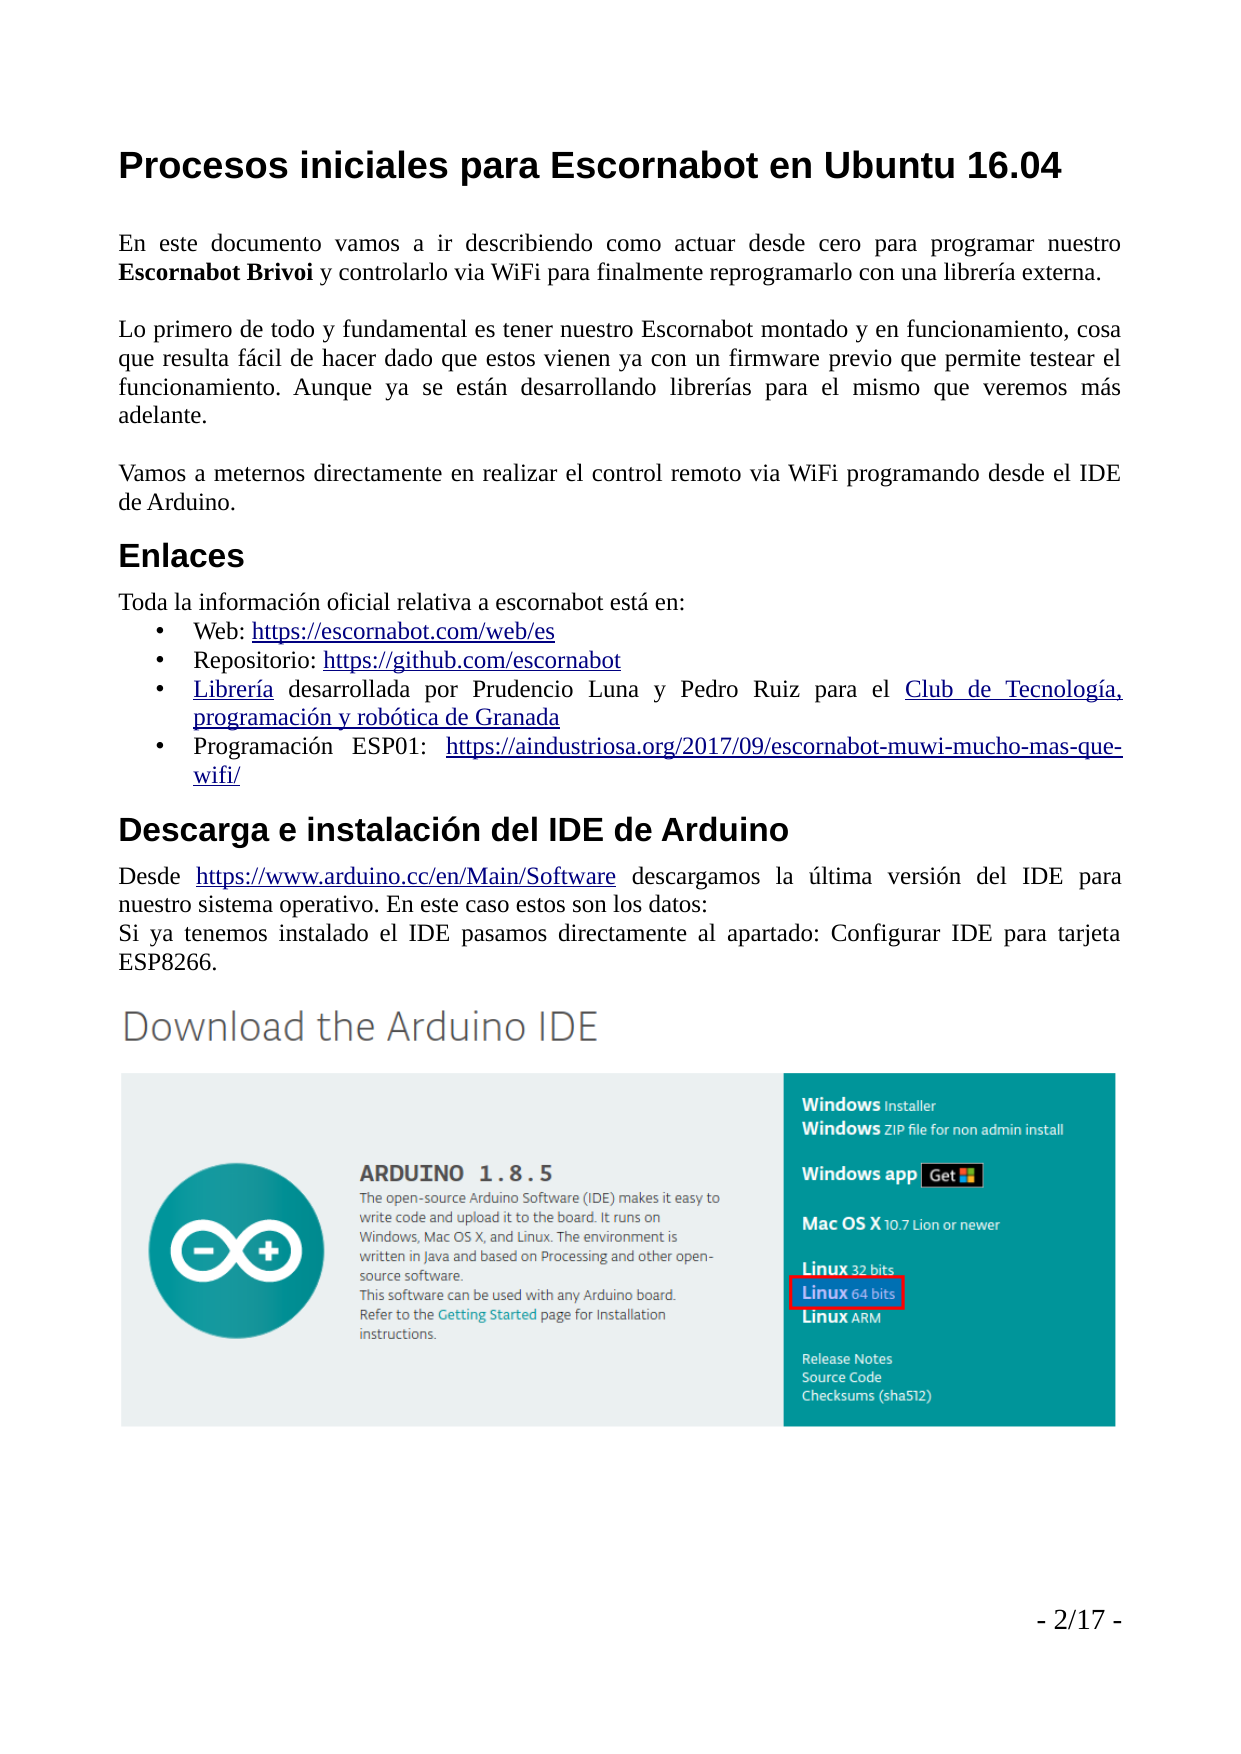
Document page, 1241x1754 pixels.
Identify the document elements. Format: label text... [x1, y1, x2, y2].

list Repositorio: https://github.com/escornabot [156, 645, 1122, 674]
subtitle Enlaces [118, 536, 1122, 575]
picture [118, 1004, 1123, 1433]
text Desde https://www.arduino.cc/en/Main/Software descargamos la última versión del IDE para nuestro sistema operativo. En este caso estos son los datos: [118, 861, 1122, 918]
text Toda la información oficial relativa a escornabot está en: [118, 587, 1122, 616]
text Lo primero de todo y fundamental es tener nuestro Escornabot montado y en funcionamiento, cosa que resulta fácil de hacer dado que estos vienen ya con un firmware previo que permite testear el funcionamiento. Aunque ya se están desarrollando librerías para el mismo que veremos más adelante. [118, 314, 1122, 429]
subtitle Procesos iniciales para Escornabot en Ubuntu 16.04 [118, 143, 1122, 187]
list Programación ESP01: https://aindustriosa.org/2017/09/escornabot-muwi-mucho-mas-que-wifi/ [156, 731, 1122, 789]
subtitle Descarga e instalación del IDE de Arduino [118, 809, 1122, 848]
text En este documento vamos a ir describiendo como actuar desde cero para programar nuestro Escornabot Brivoi y controlarlo via WiFi para finalmente reprogramarlo con una librería externa. [118, 228, 1122, 286]
text Vamos a meternos directamente en realizar el control remoto via WiFi programando desde el IDE de Arduino. [118, 458, 1122, 516]
list Librería desarrollada por Prudencio Luna y Pedro Ruiz para el Club de Tecnología, programación y robótica de Granada [156, 674, 1122, 731]
text Si ya tenemos instalado el IDE pasamos directamente al apartado: Configurar IDE para tarjeta ESP8266. [118, 918, 1122, 976]
list Web: https://escornabot.com/web/es [156, 616, 1122, 645]
